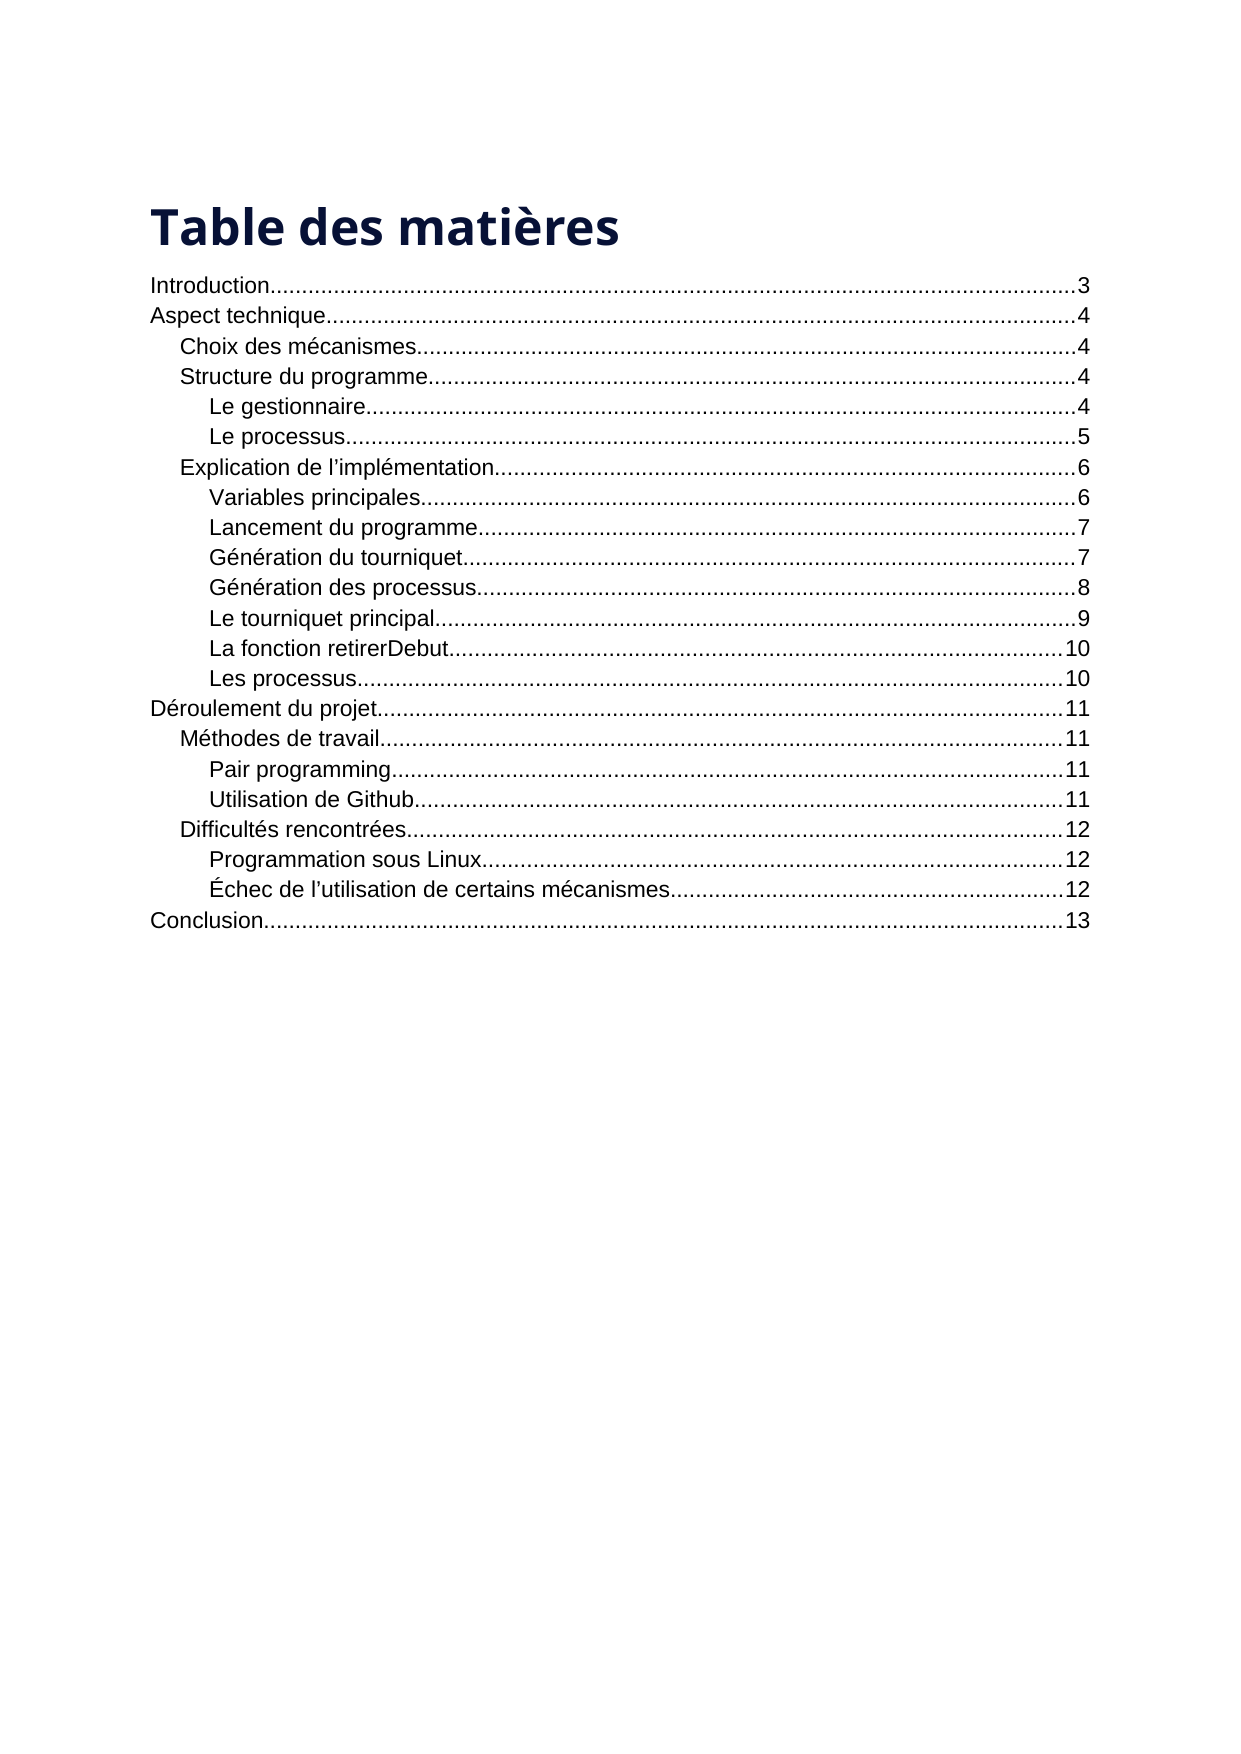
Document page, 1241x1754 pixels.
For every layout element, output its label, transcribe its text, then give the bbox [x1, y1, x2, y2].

text Choix des mécanismes 4 [179, 333, 1090, 359]
text Lancement du programme 7 [209, 514, 1090, 540]
text Génération des processus 8 [209, 574, 1090, 601]
text Déroulement du projet 11 [150, 695, 1090, 722]
text Les processus 10 [209, 665, 1090, 691]
text Échec de l’utilisation de certains mécanismes 12 [209, 876, 1090, 903]
text Utilisation de Github 11 [209, 786, 1090, 812]
text Difficultés rencontrées 12 [179, 816, 1090, 842]
text Le gestionnaire 4 [209, 393, 1090, 419]
text Génération du tourniquet 7 [209, 544, 1090, 571]
text Pair programming 11 [209, 756, 1090, 782]
text Aspect technique 4 [150, 302, 1090, 329]
text Méthodes de travail 11 [179, 725, 1090, 752]
text Le processus 5 [209, 423, 1090, 450]
text Conclusion 13 [150, 907, 1090, 933]
text Le tourniquet principal 9 [209, 604, 1090, 631]
text Introduction 3 [150, 272, 1090, 299]
text Programmation sous Linux 12 [209, 846, 1090, 873]
text Variables principales 6 [209, 484, 1090, 510]
text Explication de l’implémentation 6 [179, 453, 1090, 480]
text La fonction retirerDebut 10 [209, 635, 1090, 661]
text Structure du programme 4 [179, 363, 1090, 389]
subtitle Table des matières [150, 192, 1090, 260]
